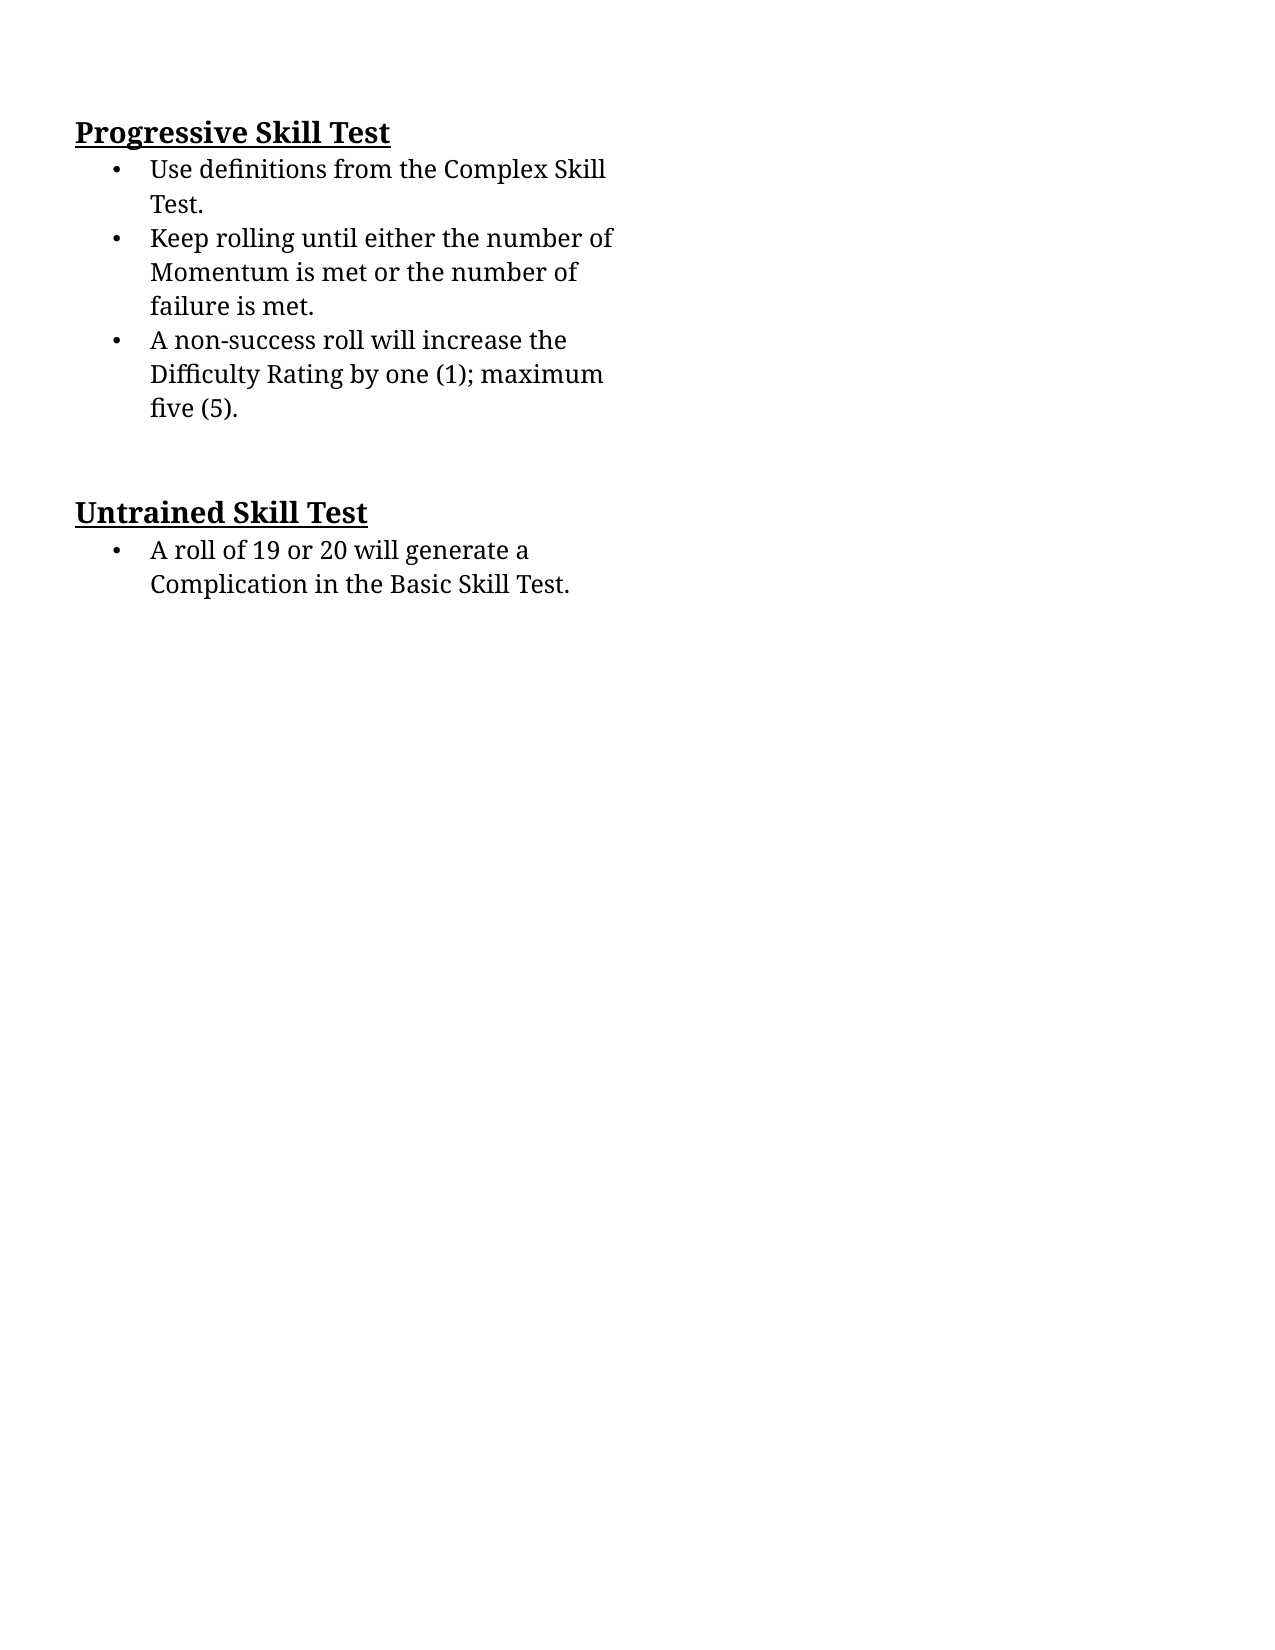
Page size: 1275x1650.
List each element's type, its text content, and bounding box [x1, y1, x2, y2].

list A non-success roll will increase the Difficulty Rating by one (1); maximum five (5). [112, 322, 622, 425]
text Progressive Skill Test [75, 112, 622, 152]
text Untrained Skill Test [75, 493, 622, 532]
list A roll of 19 or 20 will generate a Complication in the Basic Skill Test. [112, 532, 622, 601]
list Use definitions from the Complex Skill Test. [112, 152, 622, 220]
list Keep rolling until either the number of Momentum is met or the number of failure is met. [112, 220, 622, 322]
